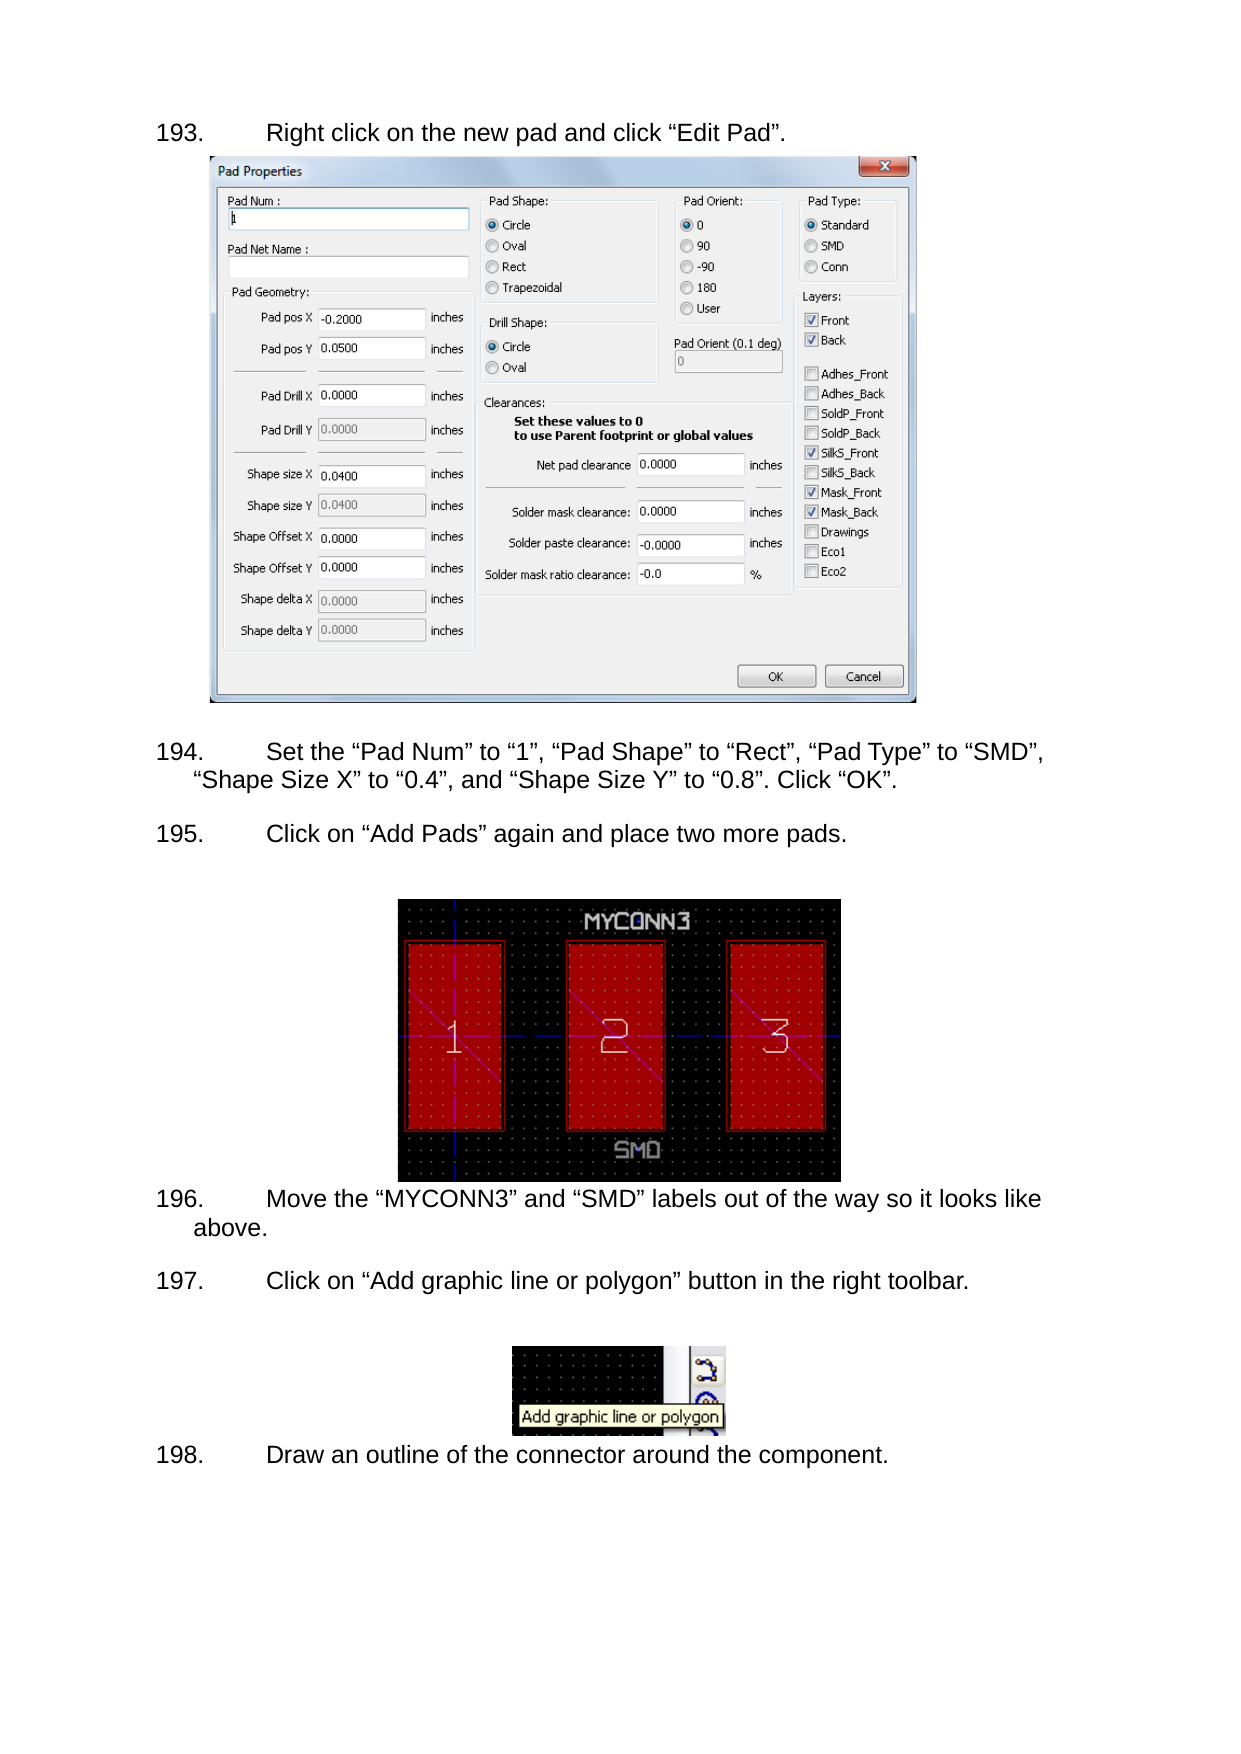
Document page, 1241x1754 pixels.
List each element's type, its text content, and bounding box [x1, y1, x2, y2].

list Click on “Add Pads” again and place two more pads. [156, 819, 1122, 848]
list Right click on the new pad and click “Edit Pad”. [156, 118, 1122, 712]
list Set the “Pad Num” to “1”, “Pad Shape” to “Rect”, “Pad Type” to “SMD”, “Shape Size X” to “0.4”, and “Shape Size Y” to “0.8”. Click “OK”. [156, 737, 1122, 794]
list Click on “Add graphic line or polygon” button in the right toolbar. [156, 1266, 1122, 1295]
picture [209, 156, 917, 703]
list Draw an outline of the connector around the component. [156, 1320, 1122, 1468]
list Move the “MYCONN3” and “SMD” labels out of the way so it looks like above. [156, 873, 1122, 1241]
